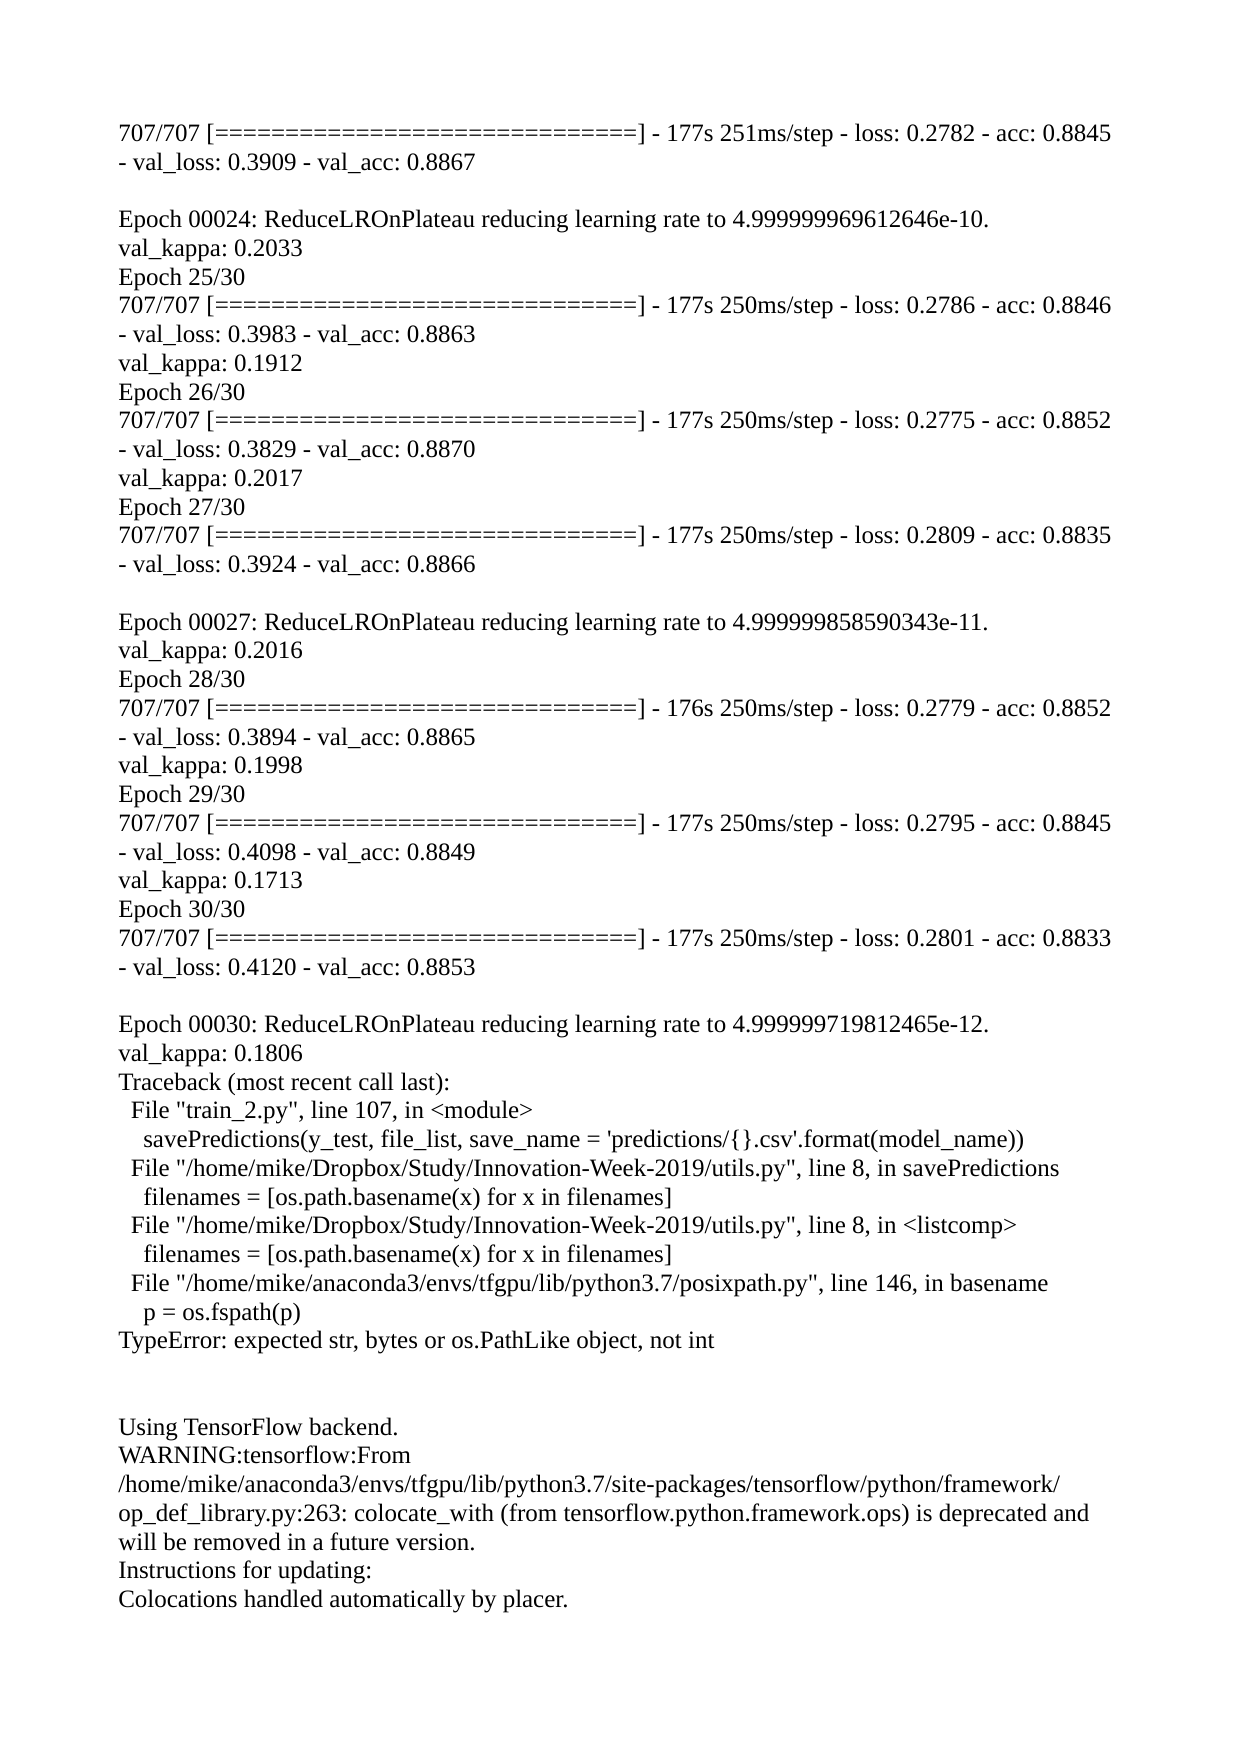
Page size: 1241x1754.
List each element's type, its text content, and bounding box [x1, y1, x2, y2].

text WARNING:tensorflow:From /home/mike/anaconda3/envs/tfgpu/lib/python3.7/site-packages/tensorflow/python/framework/op_def_library.py:263: colocate_with (from tensorflow.python.framework.ops) is deprecated and will be removed in a future version. [118, 1441, 1122, 1556]
text val_kappa: 0.2017 [118, 463, 1122, 492]
text File "/home/mike/Dropbox/Study/Innovation-Week-2019/utils.py", line 8, in savePredictions [118, 1153, 1122, 1182]
text Epoch 00027: ReduceLROnPlateau reducing learning rate to 4.999999858590343e-11. [118, 607, 1122, 636]
text File "/home/mike/Dropbox/Study/Innovation-Week-2019/utils.py", line 8, in <listcomp> [118, 1211, 1122, 1239]
text Epoch 25/30 [118, 262, 1122, 291]
text savePredictions(y_test, file_list, save_name = 'predictions/{}.csv'.format(model_name)) [118, 1124, 1122, 1153]
text 707/707 [==============================] - 177s 251ms/step - loss: 0.2782 - acc: 0.8845 - val_loss: 0.3909 - val_acc: 0.8867 [118, 118, 1122, 176]
text 707/707 [==============================] - 177s 250ms/step - loss: 0.2801 - acc: 0.8833 - val_loss: 0.4120 - val_acc: 0.8853 [118, 923, 1122, 981]
text Using TensorFlow backend. [118, 1412, 1122, 1441]
text 707/707 [==============================] - 177s 250ms/step - loss: 0.2786 - acc: 0.8846 - val_loss: 0.3983 - val_acc: 0.8863 [118, 291, 1122, 348]
text Epoch 00024: ReduceLROnPlateau reducing learning rate to 4.999999969612646e-10. [118, 204, 1122, 233]
text Colocations handled automatically by placer. [118, 1584, 1122, 1613]
text val_kappa: 0.2016 [118, 636, 1122, 664]
text 707/707 [==============================] - 176s 250ms/step - loss: 0.2779 - acc: 0.8852 - val_loss: 0.3894 - val_acc: 0.8865 [118, 693, 1122, 751]
text Epoch 00030: ReduceLROnPlateau reducing learning rate to 4.999999719812465e-12. [118, 1009, 1122, 1038]
text filenames = [os.path.basename(x) for x in filenames] [118, 1182, 1122, 1211]
text File "train_2.py", line 107, in <module> [118, 1096, 1122, 1124]
text Epoch 30/30 [118, 894, 1122, 923]
text 707/707 [==============================] - 177s 250ms/step - loss: 0.2795 - acc: 0.8845 - val_loss: 0.4098 - val_acc: 0.8849 [118, 808, 1122, 866]
text val_kappa: 0.1713 [118, 866, 1122, 894]
text filenames = [os.path.basename(x) for x in filenames] [118, 1239, 1122, 1268]
text 707/707 [==============================] - 177s 250ms/step - loss: 0.2775 - acc: 0.8852 - val_loss: 0.3829 - val_acc: 0.8870 [118, 406, 1122, 463]
text Epoch 26/30 [118, 377, 1122, 406]
text Epoch 27/30 [118, 492, 1122, 521]
text p = os.fspath(p) [118, 1297, 1122, 1326]
text Epoch 29/30 [118, 779, 1122, 808]
text val_kappa: 0.2033 [118, 233, 1122, 262]
text Traceback (most recent call last): [118, 1067, 1122, 1096]
text Epoch 28/30 [118, 664, 1122, 693]
text val_kappa: 0.1912 [118, 348, 1122, 377]
text TypeError: expected str, bytes or os.PathLike object, not int [118, 1326, 1122, 1354]
text Instructions for updating: [118, 1556, 1122, 1584]
text val_kappa: 0.1806 [118, 1038, 1122, 1067]
text 707/707 [==============================] - 177s 250ms/step - loss: 0.2809 - acc: 0.8835 - val_loss: 0.3924 - val_acc: 0.8866 [118, 521, 1122, 578]
text File "/home/mike/anaconda3/envs/tfgpu/lib/python3.7/posixpath.py", line 146, in basename [118, 1268, 1122, 1297]
text val_kappa: 0.1998 [118, 751, 1122, 779]
